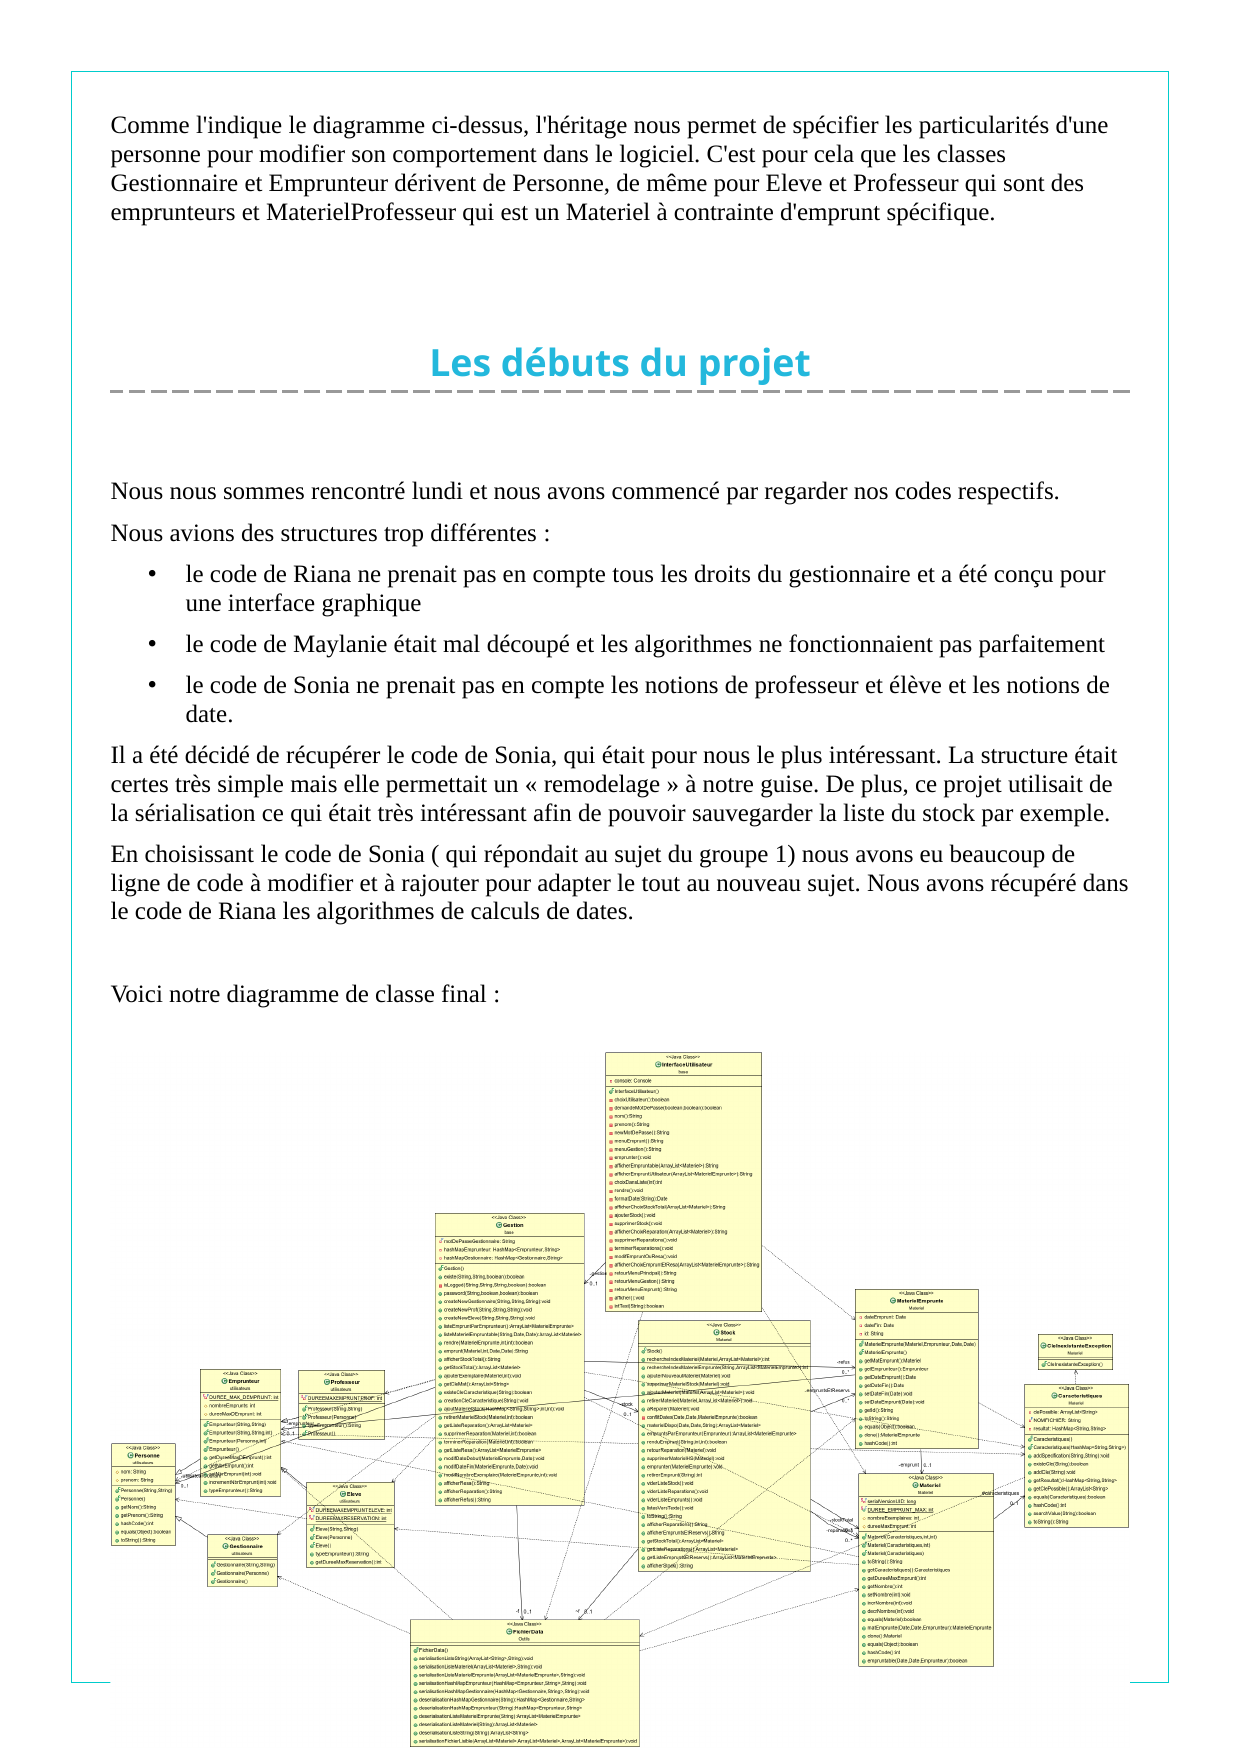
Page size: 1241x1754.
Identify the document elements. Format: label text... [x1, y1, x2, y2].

text Il a été décidé de récupérer le code de Sonia, qui était pour nous le plus intéressant. La structure était certes très simple mais elle permettait un « remodelage » à notre guise. De plus, ce projet utilisait de la sérialisation ce qui était très intéressant afin de pouvoir sauvegarder la liste du stock par exemple. [110, 740, 1130, 826]
list le code de Maylanie était mal découpé et les algorithmes ne fonctionnaient pas parfaitement [148, 629, 1130, 658]
text Comme l'indique le diagramme ci-dessus, l'héritage nous permet de spécifier les particularités d'une personne pour modifier son comportement dans le logiciel. C'est pour cela que les classes Gestionnaire et Emprunteur dérivent de Personne, de même pour Eleve et Professeur qui sont des emprunteurs et MaterielProfesseur qui est un Materiel à contrainte d'emprunt spécifique. [110, 110, 1130, 225]
subtitle Les débuts du projet [110, 333, 1130, 393]
text Voici notre diagramme de classe final : [110, 979, 1130, 1008]
text Nous nous sommes rencontré lundi et nous avons commencé par regarder nos codes respectifs. [110, 476, 1130, 505]
text En choisissant le code de Sonia ( qui répondait au sujet du groupe 1) nous avons eu beaucoup de ligne de code à modifier et à rajouter pour adapter le tout au nouveau sujet. Nous avons récupéré dans le code de Riana les algorithmes de calculs de dates. [110, 839, 1130, 925]
picture [110, 1052, 1130, 1748]
list le code de Riana ne prenait pas en compte tous les droits du gestionnaire et a été conçu pour une interface graphique [148, 559, 1130, 616]
list le code de Sonia ne prenait pas en compte les notions de professeur et élève et les notions de date. [148, 670, 1130, 728]
text Nous avions des structures trop différentes : [110, 518, 1130, 546]
